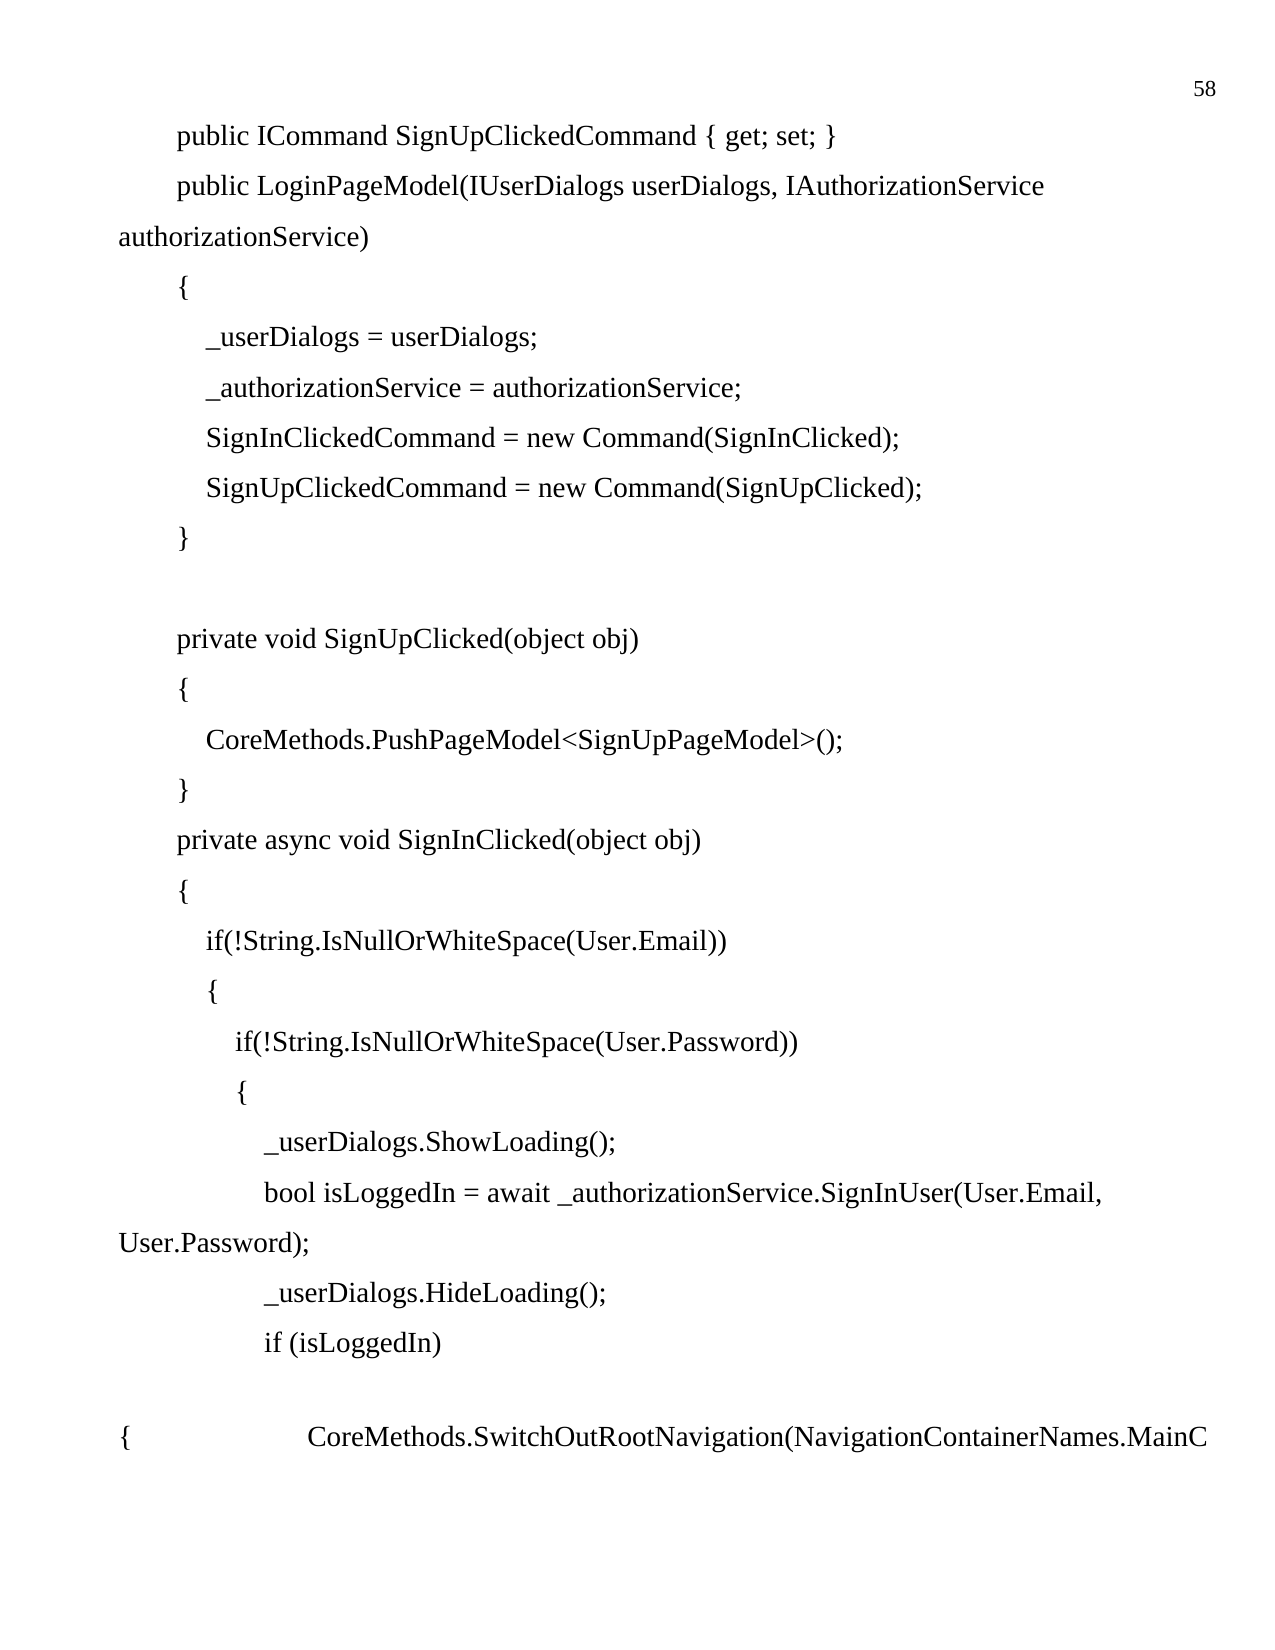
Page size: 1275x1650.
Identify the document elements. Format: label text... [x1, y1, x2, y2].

text public ICommand SignUpClickedCommand { get; set; } public LoginPageModel(IUserDialogs userDialogs, IAuthorizationService authorizationService) { _userDialogs = userDialogs; _authorizationService = authorizationService; SignInClickedCommand = new Command(SignInClicked); SignUpClickedCommand = new Command(SignUpClicked); } private void SignUpClicked(object obj) { CoreMethods.PushPageModel<SignUpPageModel>(); } private async void SignInClicked(object obj) { if(!String.IsNullOrWhiteSpace(User.Email)) { if(!String.IsNullOrWhiteSpace(User.Password)) { _userDialogs.ShowLoading(); bool isLoggedIn = await _authorizationService.SignInUser(User.Email, User.Password); _userDialogs.HideLoading(); if (isLoggedIn) { CoreMethods.SwitchOutRootNavigation(NavigationContainerNames.MainC [118, 118, 1216, 1453]
